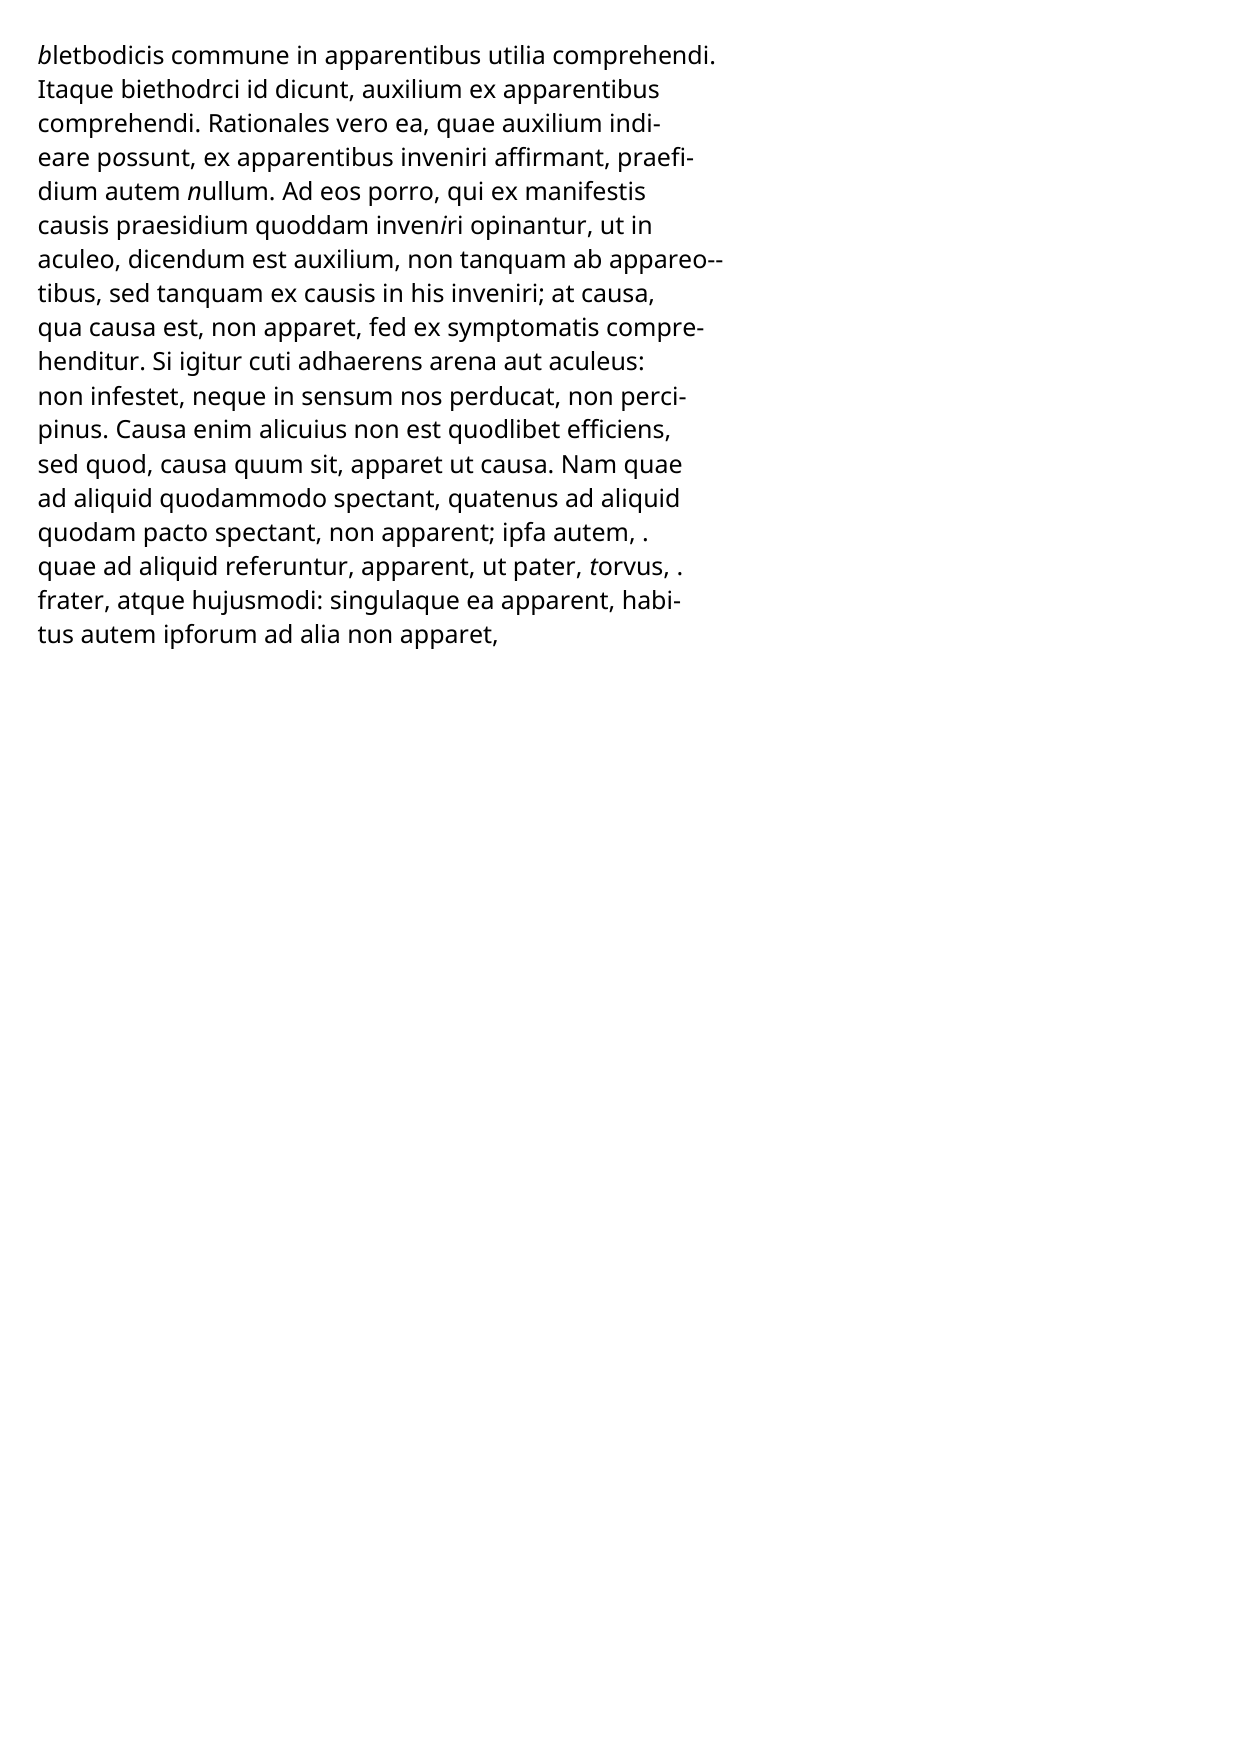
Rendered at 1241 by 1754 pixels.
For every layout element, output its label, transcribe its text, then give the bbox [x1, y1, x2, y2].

text bletbodicis commune in apparentibus utilia comprehendi. Itaque biethodrci id dicunt, auxilium ex apparentibus comprehendi. Rationales vero ea, quae auxilium indi- eare possunt, ex apparentibus inveniri affirmant, praefi- dium autem nullum. Ad eos porro, qui ex manifestis causis praesidium quoddam inveniri opinantur, ut in aculeo, dicendum est auxilium, non tanquam ab appareo-- tibus, sed tanquam ex causis in his inveniri; at causa, qua causa est, non apparet, fed ex symptomatis compre- henditur. Si igitur cuti adhaerens arena aut aculeus: non infestet, neque in sensum nos perducat, non perci- pinus. Causa enim alicuius non est quodlibet efficiens, sed quod, causa quum sit, apparet ut causa. Nam quae ad aliquid quodammodo spectant, quatenus ad aliquid quodam pacto spectant, non apparent; ipfa autem, . quae ad aliquid referuntur, apparent, ut pater, torvus, . frater, atque hujusmodi: singulaque ea apparent, habi- tus autem ipforum ad alia non apparet, [37, 37, 1203, 651]
